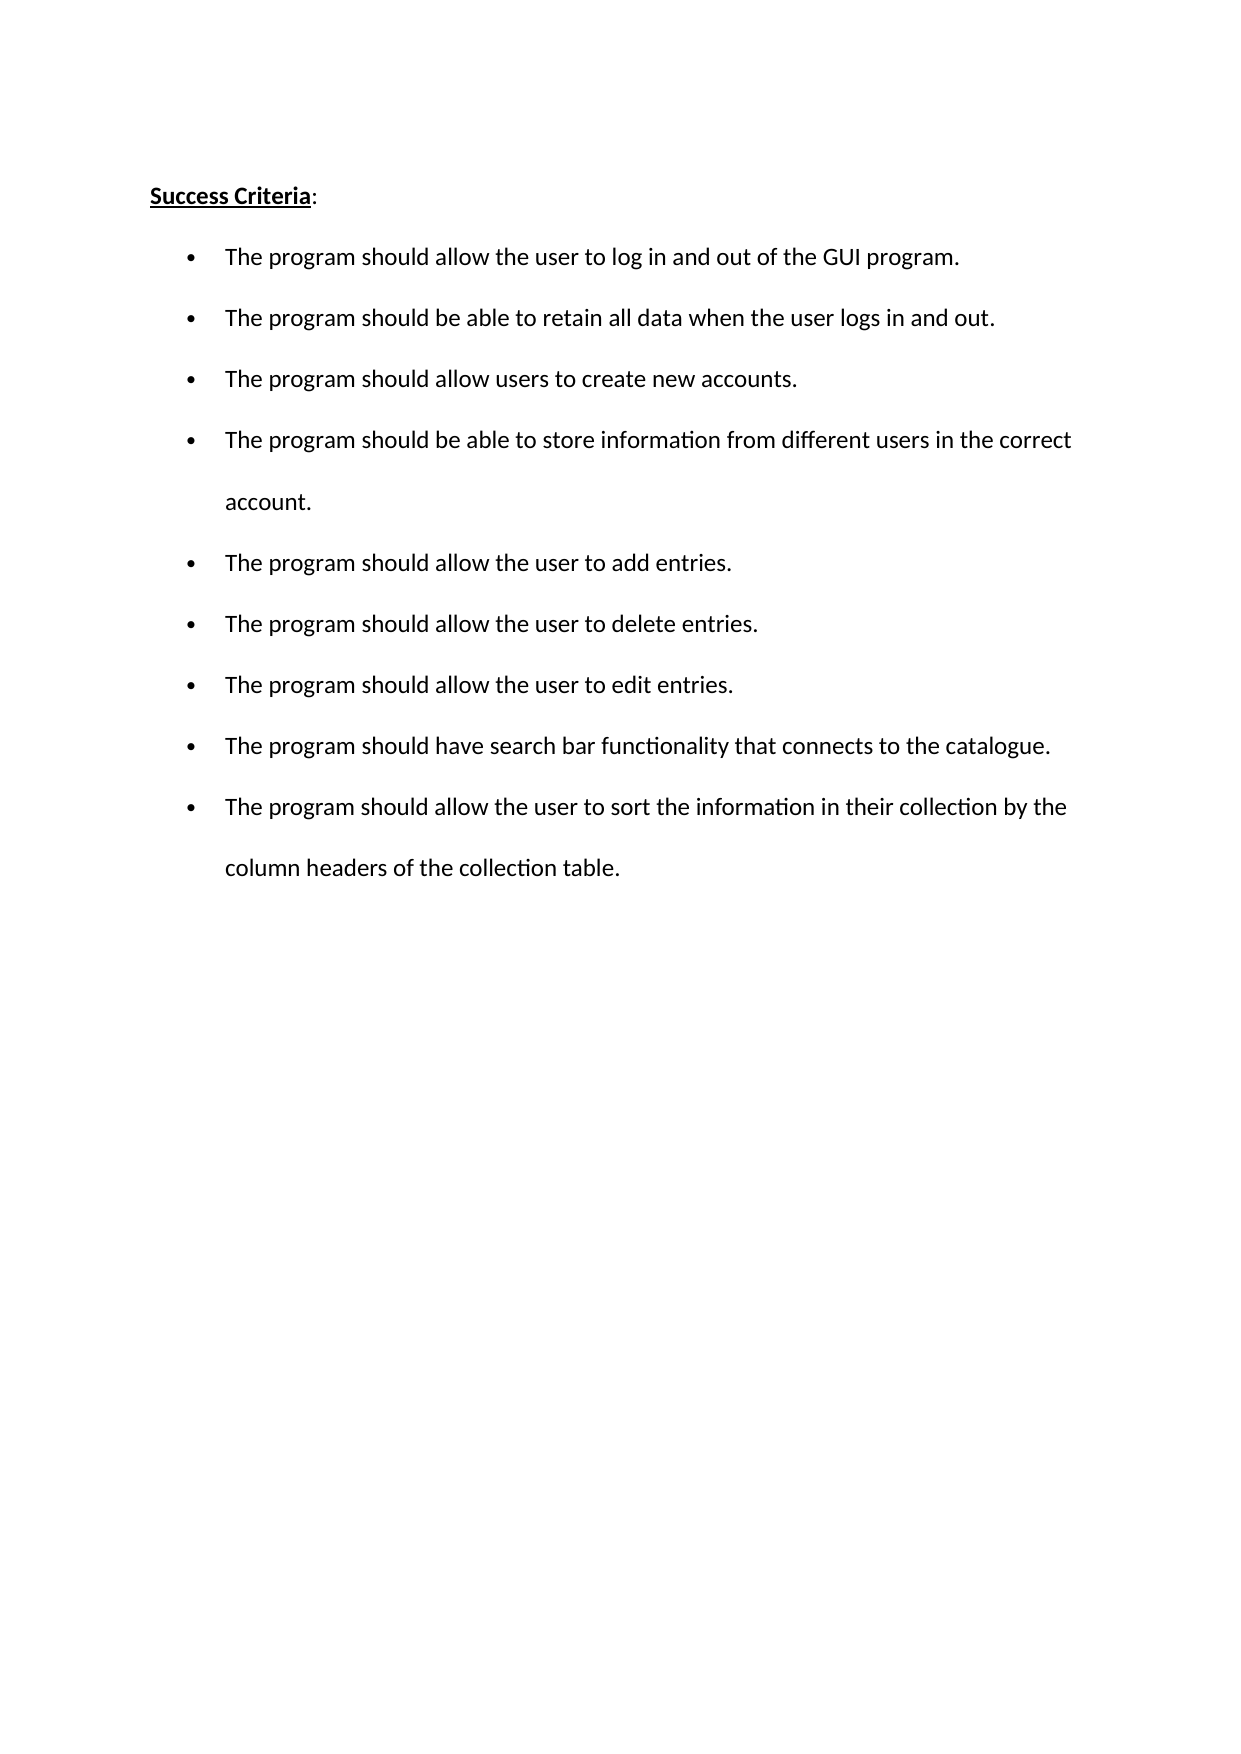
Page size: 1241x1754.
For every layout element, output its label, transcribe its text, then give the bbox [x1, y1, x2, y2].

list The program should allow the user to sort the information in their collection by the column headers of the collection table. [187, 791, 1078, 882]
list The program should allow users to create new accounts. [187, 364, 1078, 394]
list The program should be able to store information from different users in the correct account. [187, 425, 1078, 516]
list The program should allow the user to edit entries. [187, 669, 1078, 699]
text Success Criteria: [150, 181, 1078, 211]
list The program should have search bar functionality that connects to the catalogue. [187, 730, 1078, 760]
list The program should allow the user to log in and out of the GUI program. [187, 242, 1078, 272]
list The program should allow the user to delete entries. [187, 608, 1078, 638]
list The program should allow the user to add entries. [187, 547, 1078, 577]
list The program should be able to retain all data when the user logs in and out. [187, 303, 1078, 333]
